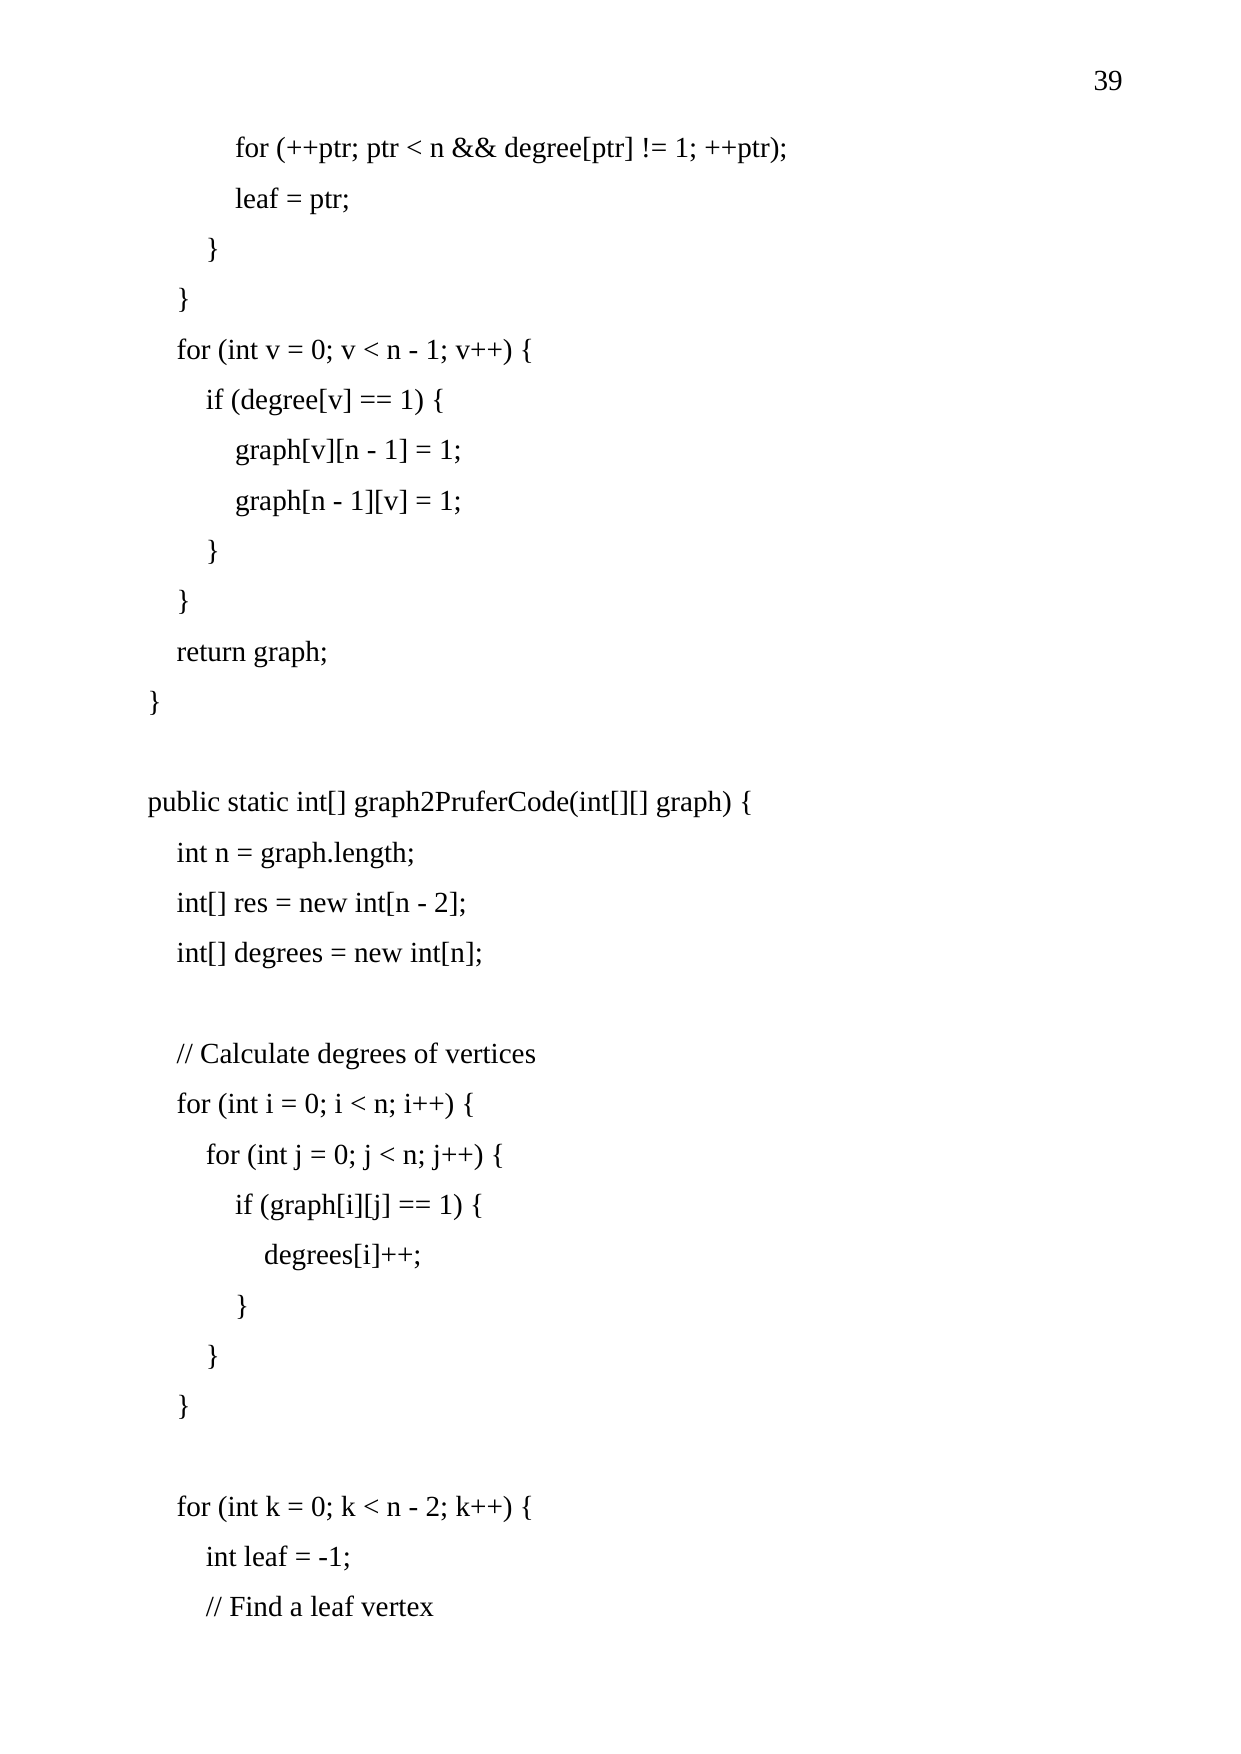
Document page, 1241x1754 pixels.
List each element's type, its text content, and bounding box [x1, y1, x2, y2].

text leaf = ptr; [118, 181, 1122, 214]
text } [118, 231, 1122, 265]
text int[] degrees = new int[n]; [118, 936, 1122, 969]
text for (int v = 0; v < n - 1; v++) { [118, 332, 1122, 365]
text } [118, 1388, 1122, 1422]
text // Find a leaf vertex [118, 1589, 1122, 1623]
text public static int[] graph2PruferCode(int[][] graph) { [118, 784, 1122, 818]
text for (int k = 0; k < n - 2; k++) { [118, 1489, 1122, 1522]
text int n = graph.length; [118, 835, 1122, 868]
text int leaf = -1; [118, 1539, 1122, 1573]
text if (degree[v] == 1) { [118, 382, 1122, 416]
text // Calculate degrees of vertices [118, 1036, 1122, 1070]
text if (graph[i][j] == 1) { [118, 1187, 1122, 1221]
text } [118, 1338, 1122, 1372]
text degrees[i]++; [118, 1237, 1122, 1271]
text } [118, 1288, 1122, 1321]
text for (++ptr; ptr < n && degree[ptr] != 1; ++ptr); [118, 131, 1122, 164]
text return graph; [118, 634, 1122, 667]
text } [118, 583, 1122, 617]
text graph[n - 1][v] = 1; [118, 483, 1122, 516]
text for (int i = 0; i < n; i++) { [118, 1086, 1122, 1120]
text } [118, 684, 1122, 717]
text graph[v][n - 1] = 1; [118, 432, 1122, 466]
text int[] res = new int[n - 2]; [118, 885, 1122, 919]
text for (int j = 0; j < n; j++) { [118, 1137, 1122, 1170]
text } [118, 281, 1122, 315]
text } [118, 533, 1122, 567]
